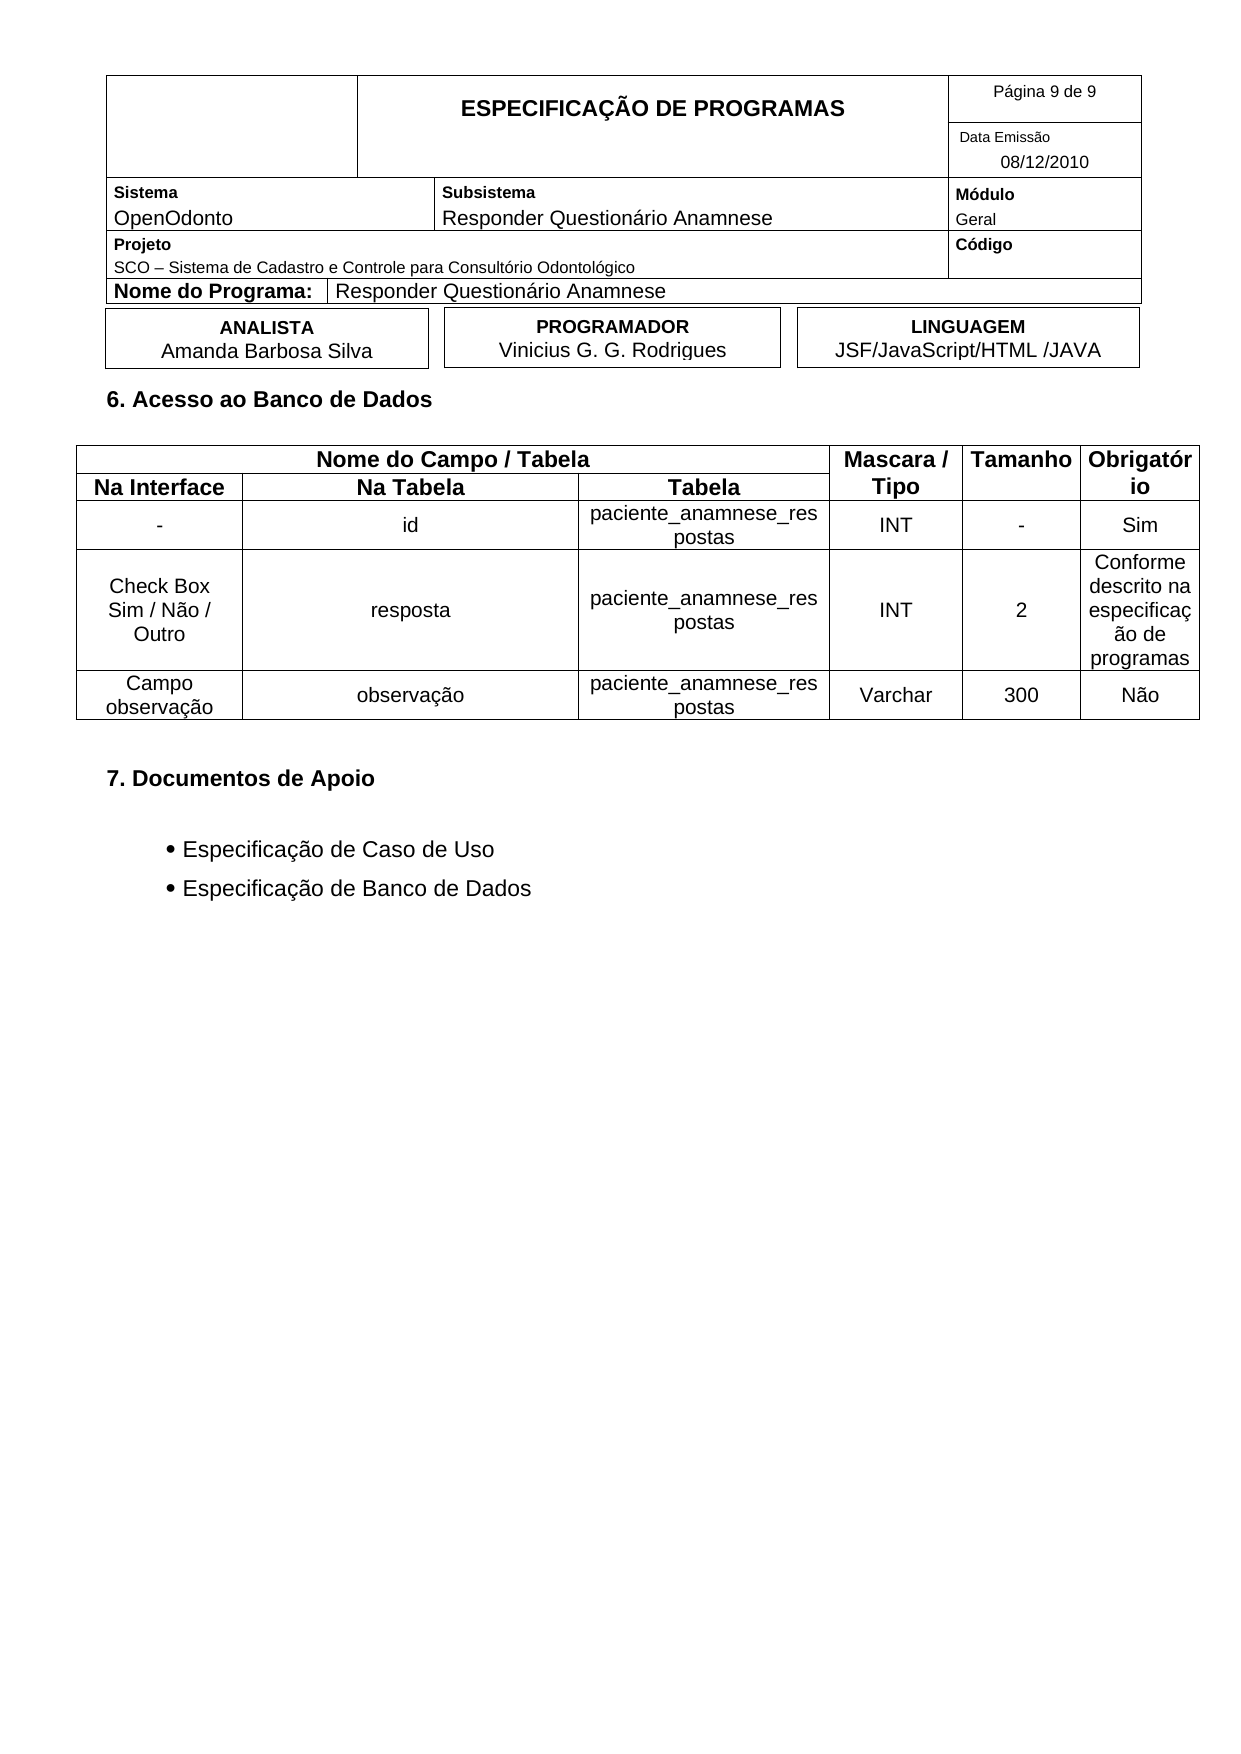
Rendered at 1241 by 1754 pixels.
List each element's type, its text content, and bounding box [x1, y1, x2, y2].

table_cell paciente_anamnese_respostas [579, 501, 829, 549]
table_cell Check Box Sim / Não / Outro [77, 550, 242, 670]
table_cell INT [830, 501, 962, 549]
table_cell - [77, 501, 242, 549]
table_cell paciente_anamnese_respostas [579, 671, 829, 719]
table_cell Varchar [830, 671, 962, 719]
table_header Tamanho [963, 446, 1080, 500]
table_cell - [963, 501, 1080, 549]
subtitle Documentos de Apoio [106, 765, 1151, 791]
table_cell id [243, 501, 578, 549]
table_cell Na Tabela [243, 474, 578, 500]
list Especificação de Caso de Uso [106, 836, 1151, 863]
table_cell Campo observação [77, 671, 242, 719]
table_cell Tabela [579, 474, 829, 500]
table_cell paciente_anamnese_respostas [579, 550, 829, 670]
table_header Obrigatório [1081, 446, 1199, 500]
table_cell observação [243, 671, 578, 719]
table_cell Sim [1081, 501, 1199, 549]
table_cell resposta [243, 550, 578, 670]
table_cell 2 [963, 550, 1080, 670]
table_cell Não [1081, 671, 1199, 719]
subtitle Acesso ao Banco de Dados [106, 386, 1151, 413]
table_cell Conforme descrito na especificação de programas [1081, 550, 1199, 670]
table_header Nome do Campo / Tabela [77, 446, 829, 473]
table_cell 300 [963, 671, 1080, 719]
table_cell INT [830, 550, 962, 670]
table_header Mascara / Tipo [830, 446, 962, 500]
list Especificação de Banco de Dados [106, 875, 1151, 902]
table_cell Na Interface [77, 474, 242, 500]
